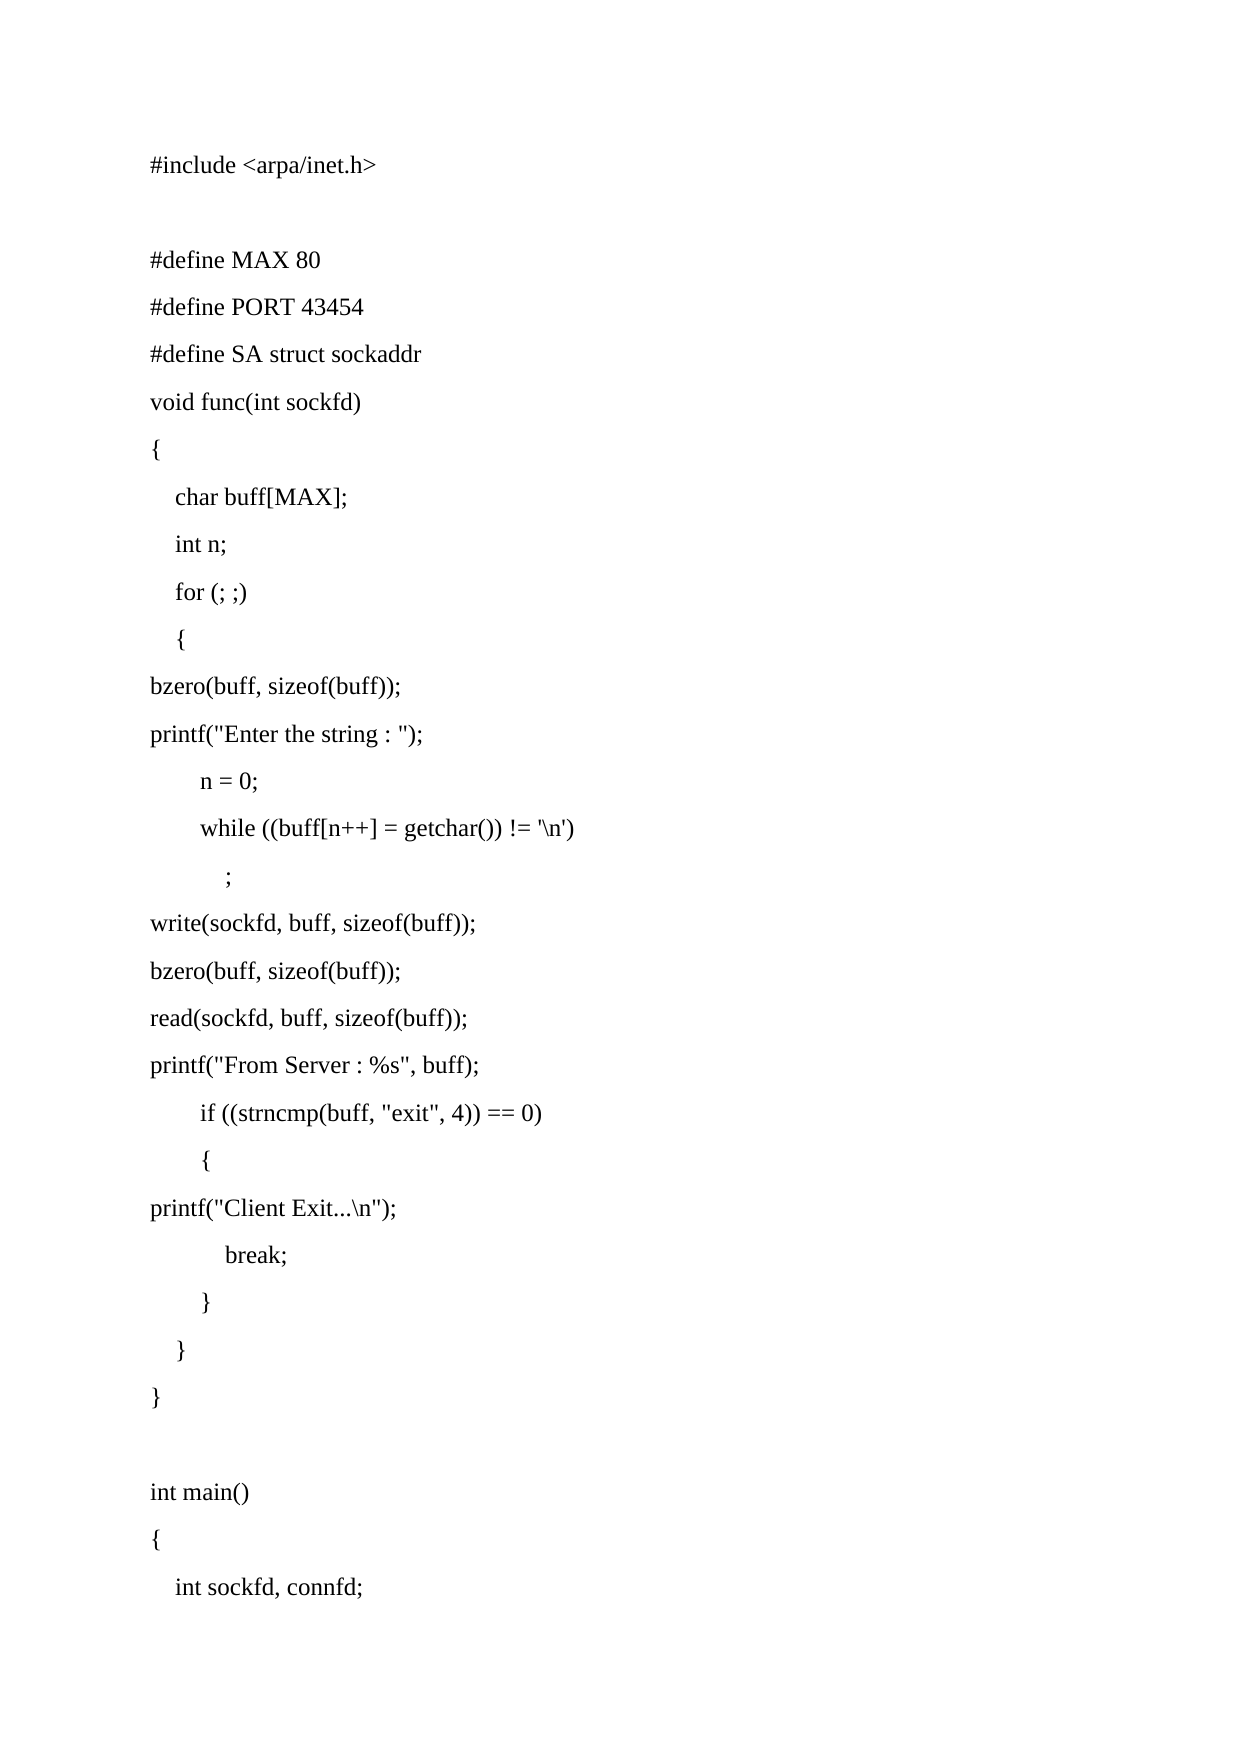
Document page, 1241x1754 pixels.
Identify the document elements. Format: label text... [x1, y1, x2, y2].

text { [150, 434, 1090, 463]
text } [150, 1382, 1090, 1411]
text printf("From Server : %s", buff); [150, 1051, 1090, 1079]
text int main() [150, 1477, 1090, 1506]
text read(sockfd, buff, sizeof(buff)); [150, 1003, 1090, 1032]
text n = 0; [150, 766, 1090, 795]
text printf("Client Exit...\n"); [150, 1193, 1090, 1221]
text { [150, 1145, 1090, 1174]
text bzero(buff, sizeof(buff)); [150, 671, 1090, 700]
text #define MAX 80 [150, 245, 1090, 273]
text while ((buff[n++] = getchar()) != '\n') [150, 813, 1090, 842]
text #define PORT 43454 [150, 292, 1090, 321]
text { [150, 1524, 1090, 1553]
text break; [150, 1240, 1090, 1269]
text int n; [150, 529, 1090, 558]
text int sockfd, connfd; [150, 1572, 1090, 1601]
text char buff[MAX]; [150, 482, 1090, 511]
text { [150, 624, 1090, 653]
text if ((strncmp(buff, "exit", 4)) == 0) [150, 1098, 1090, 1127]
text } [150, 1287, 1090, 1316]
text void func(int sockfd) [150, 387, 1090, 416]
text #define SA struct sockaddr [150, 339, 1090, 368]
text } [150, 1335, 1090, 1364]
text write(sockfd, buff, sizeof(buff)); [150, 908, 1090, 937]
text bzero(buff, sizeof(buff)); [150, 956, 1090, 984]
text for (; ;) [150, 577, 1090, 605]
text #include <arpa/inet.h> [150, 150, 1090, 179]
text ; [150, 861, 1090, 890]
text printf("Enter the string : "); [150, 719, 1090, 747]
